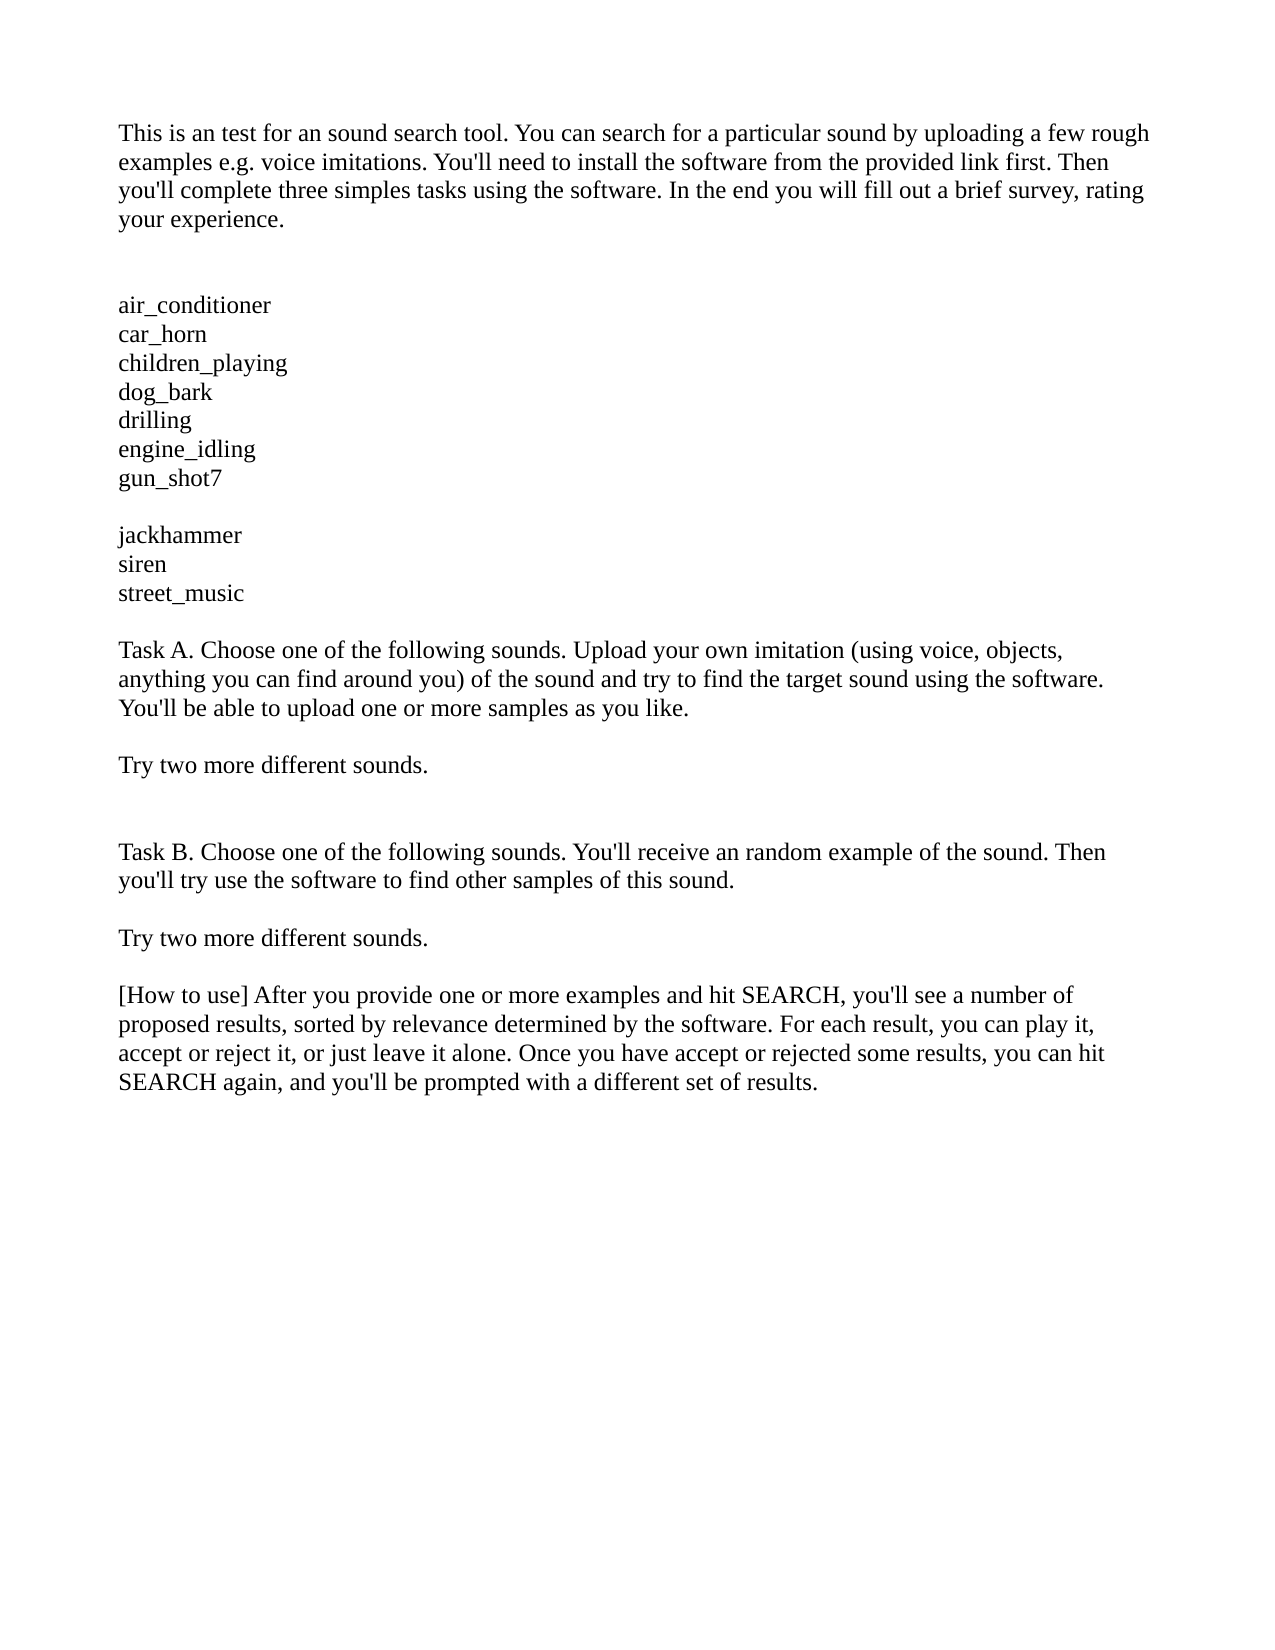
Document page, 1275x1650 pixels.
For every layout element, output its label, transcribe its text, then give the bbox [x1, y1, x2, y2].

text Try two more different sounds. [118, 923, 1157, 952]
text siren [118, 549, 1157, 578]
text This is an test for an sound search tool. You can search for a particular sound by uploading a few rough examples e.g. voice imitations. You'll need to install the software from the provided link first. Then you'll complete three simples tasks using the software. In the end you will fill out a brief survey, rating your experience. [118, 118, 1157, 233]
text jackhammer [118, 521, 1157, 549]
text street_music [118, 578, 1157, 607]
text Try two more different sounds. [118, 751, 1157, 779]
text car_horn [118, 319, 1157, 348]
text gun_shot7 [118, 463, 1157, 492]
text children_playing [118, 348, 1157, 377]
text [How to use] After you provide one or more examples and hit SEARCH, you'll see a number of proposed results, sorted by relevance determined by the software. For each result, you can play it, accept or reject it, or just leave it alone. Once you have accept or rejected some results, you can hit SEARCH again, and you'll be prompted with a different set of results. [118, 981, 1157, 1096]
text air_conditioner [118, 291, 1157, 319]
text Task B. Choose one of the following sounds. You'll receive an random example of the sound. Then you'll try use the software to find other samples of this sound. [118, 837, 1157, 894]
text engine_idling [118, 434, 1157, 463]
text drilling [118, 406, 1157, 434]
text dog_bark [118, 377, 1157, 406]
text Task A. Choose one of the following sounds. Upload your own imitation (using voice, objects, anything you can find around you) of the sound and try to find the target sound using the software. You'll be able to upload one or more samples as you like. [118, 636, 1157, 722]
